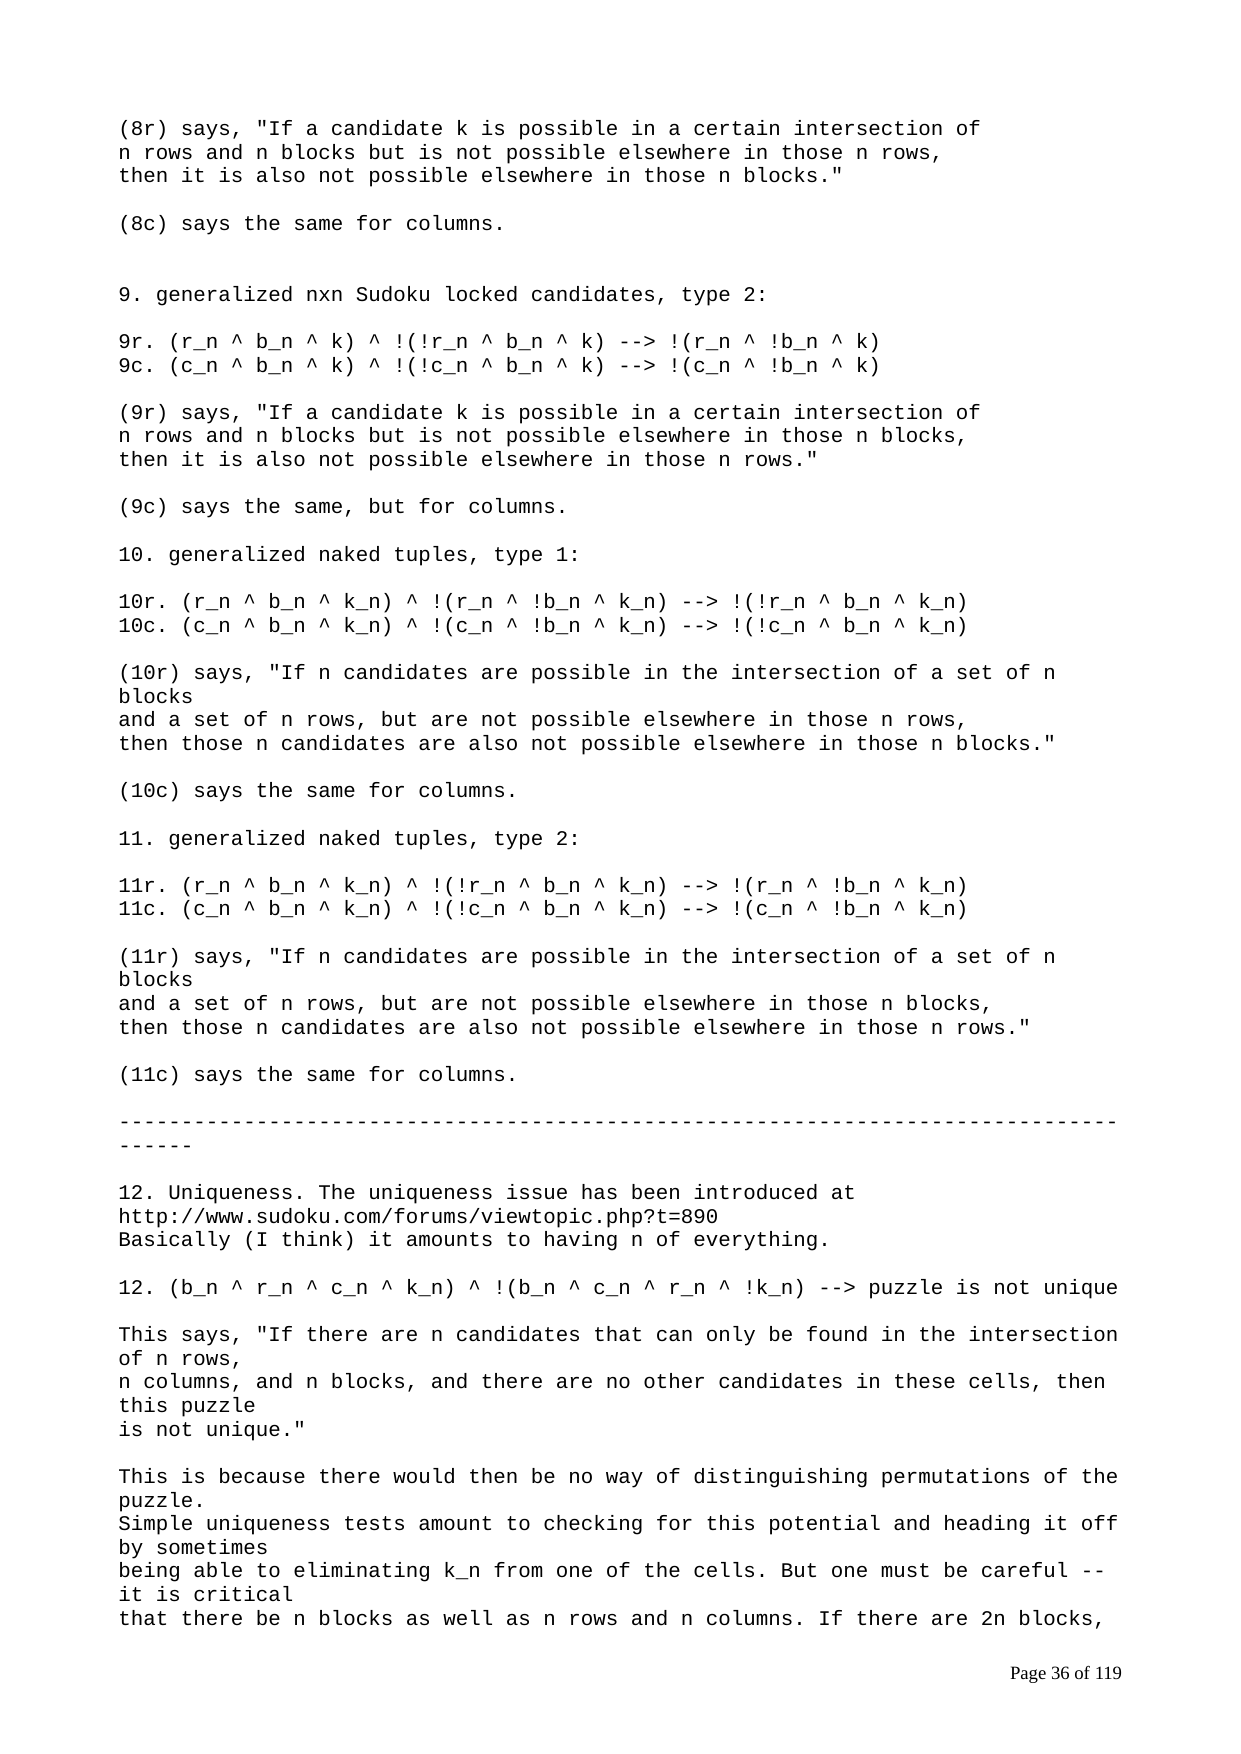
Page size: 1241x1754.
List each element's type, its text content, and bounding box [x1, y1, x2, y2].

text 11. generalized naked tuples, type 2: [118, 827, 1122, 851]
text n columns, and n blocks, and there are no other candidates in these cells, then this puzzle [118, 1371, 1122, 1419]
text and a set of n rows, but are not possible elsewhere in those n blocks, [118, 993, 1122, 1017]
text (8r) says, "If a candidate k is possible in a certain intersection of [118, 118, 1122, 142]
text (11r) says, "If n candidates are possible in the intersection of a set of n blocks [118, 946, 1122, 993]
text 9r. (r_n ^ b_n ^ k) ^ !(!r_n ^ b_n ^ k) --> !(r_n ^ !b_n ^ k) [118, 331, 1122, 354]
text 10r. (r_n ^ b_n ^ k_n) ^ !(r_n ^ !b_n ^ k_n) --> !(!r_n ^ b_n ^ k_n) [118, 591, 1122, 615]
text This is because there would then be no way of distinguishing permutations of the puzzle. [118, 1466, 1122, 1513]
text 9c. (c_n ^ b_n ^ k) ^ !(!c_n ^ b_n ^ k) --> !(c_n ^ !b_n ^ k) [118, 354, 1122, 378]
text then those n candidates are also not possible elsewhere in those n blocks." [118, 733, 1122, 757]
text 12. (b_n ^ r_n ^ c_n ^ k_n) ^ !(b_n ^ c_n ^ r_n ^ !k_n) --> puzzle is not unique [118, 1277, 1122, 1300]
text n rows and n blocks but is not possible elsewhere in those n blocks, [118, 426, 1122, 449]
text (9r) says, "If a candidate k is possible in a certain intersection of [118, 402, 1122, 426]
text (10c) says the same for columns. [118, 780, 1122, 804]
text n rows and n blocks but is not possible elsewhere in those n rows, [118, 142, 1122, 165]
text (9c) says the same, but for columns. [118, 496, 1122, 520]
text and a set of n rows, but are not possible elsewhere in those n rows, [118, 709, 1122, 733]
text then it is also not possible elsewhere in those n blocks." [118, 165, 1122, 189]
text 12. Uniqueness. The uniqueness issue has been introduced at [118, 1182, 1122, 1206]
text 11r. (r_n ^ b_n ^ k_n) ^ !(!r_n ^ b_n ^ k_n) --> !(r_n ^ !b_n ^ k_n) [118, 875, 1122, 898]
text being able to eliminating k_n from one of the cells. But one must be careful -- it is critical [118, 1561, 1122, 1608]
text then it is also not possible elsewhere in those n rows." [118, 449, 1122, 473]
text 9. generalized nxn Sudoku locked candidates, type 2: [118, 284, 1122, 307]
text -------------------------------------------------------------------------------------- [118, 1111, 1122, 1158]
text This says, "If there are n candidates that can only be found in the intersection of n rows, [118, 1324, 1122, 1371]
text then those n candidates are also not possible elsewhere in those n rows." [118, 1017, 1122, 1040]
text 11c. (c_n ^ b_n ^ k_n) ^ !(!c_n ^ b_n ^ k_n) --> !(c_n ^ !b_n ^ k_n) [118, 898, 1122, 922]
text that there be n blocks as well as n rows and n columns. If there are 2n blocks, [118, 1608, 1122, 1631]
text is not unique." [118, 1419, 1122, 1442]
text (8c) says the same for columns. [118, 213, 1122, 236]
text (10r) says, "If n candidates are possible in the intersection of a set of n blocks [118, 662, 1122, 709]
text (11c) says the same for columns. [118, 1064, 1122, 1088]
text http://www.sudoku.com/forums/viewtopic.php?t=890 [118, 1206, 1122, 1229]
text 10c. (c_n ^ b_n ^ k_n) ^ !(c_n ^ !b_n ^ k_n) --> !(!c_n ^ b_n ^ k_n) [118, 615, 1122, 638]
text 10. generalized naked tuples, type 1: [118, 544, 1122, 567]
text Basically (I think) it amounts to having n of everything. [118, 1229, 1122, 1253]
text Simple uniqueness tests amount to checking for this potential and heading it off by sometimes [118, 1513, 1122, 1561]
